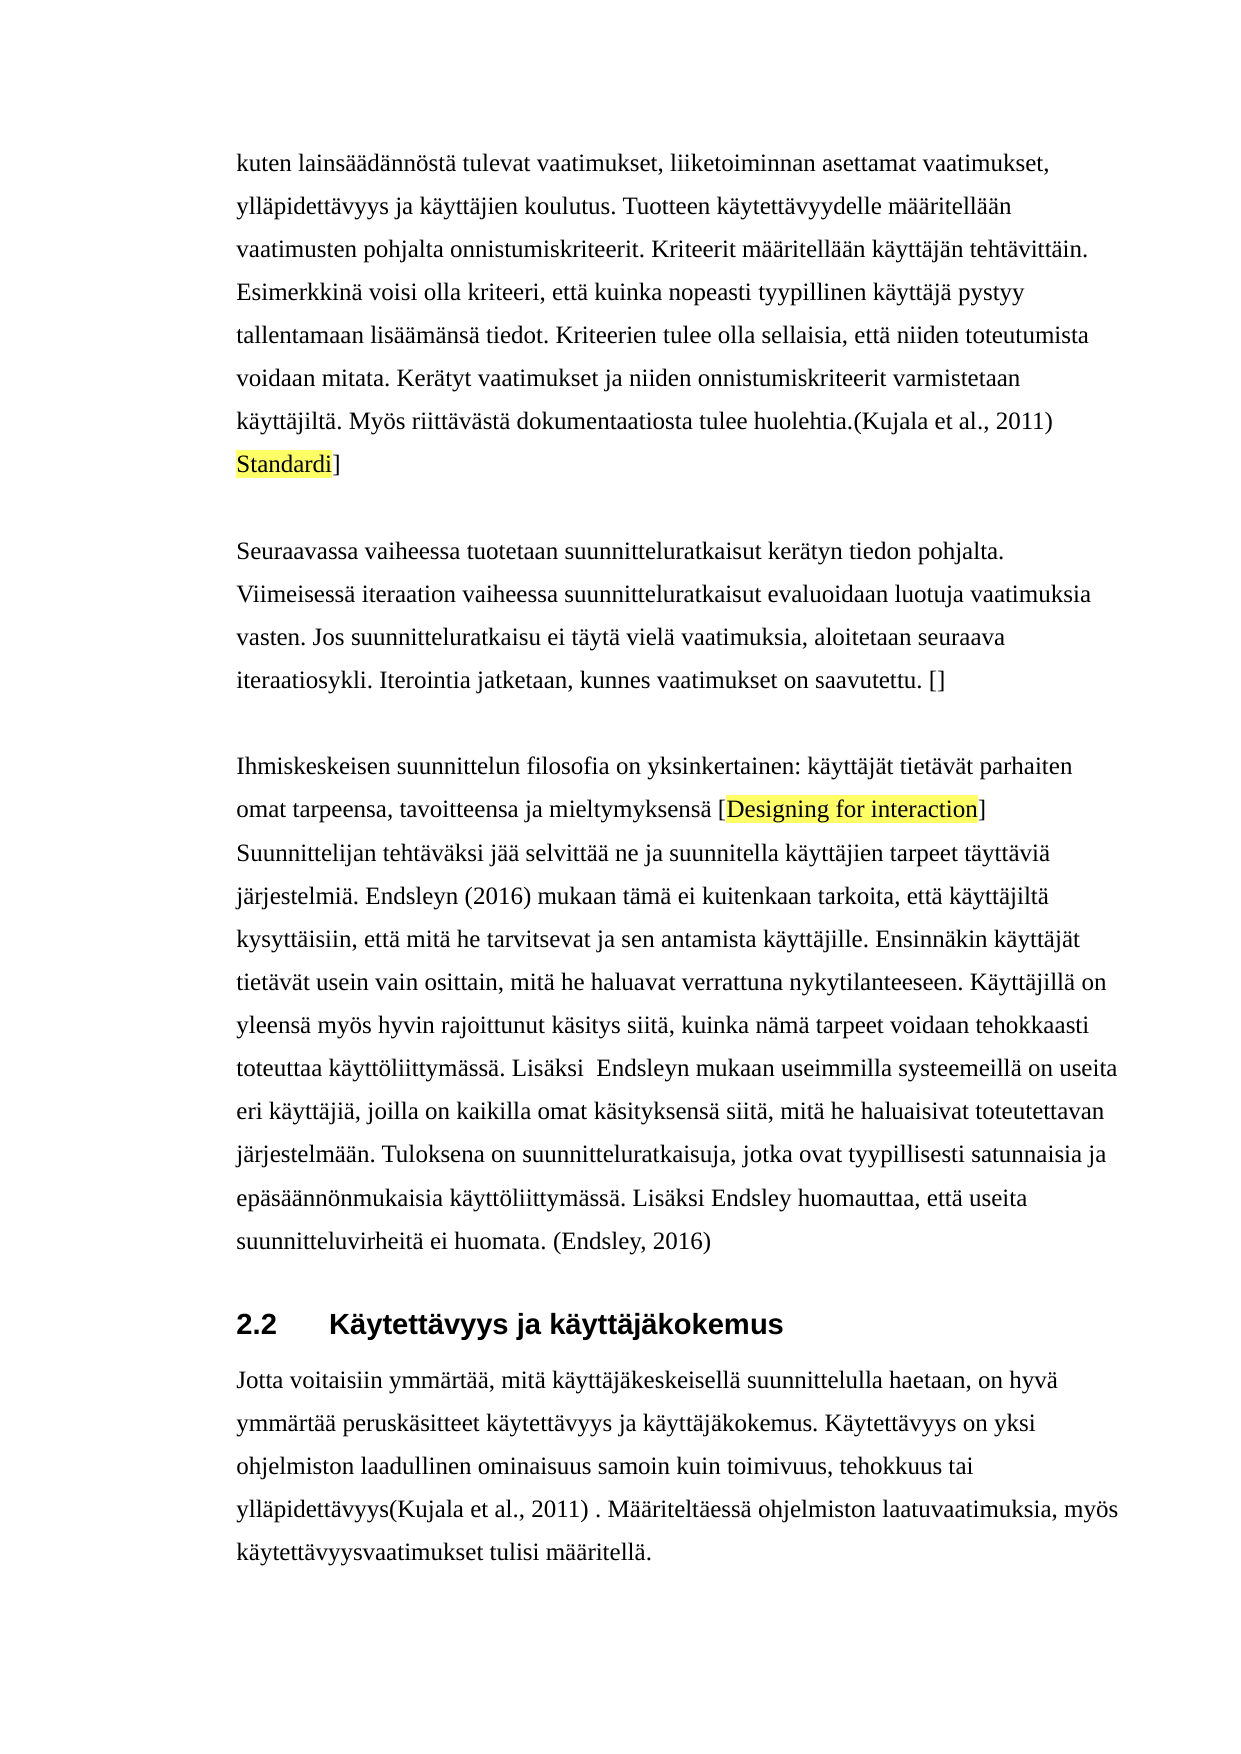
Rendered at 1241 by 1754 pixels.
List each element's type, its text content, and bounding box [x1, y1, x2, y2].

text Seuraavassa vaiheessa tuotetaan suunnitteluratkaisut kerätyn tiedon pohjalta. Viimeisessä iteraation vaiheessa suunnitteluratkaisut evaluoidaan luotuja vaatimuksia vasten. Jos suunnitteluratkaisu ei täytä vielä vaatimuksia, aloitetaan seuraava iteraatiosykli. Iterointia jatketaan, kunnes vaatimukset on saavutettu. [] [236, 536, 1122, 694]
subtitle Käytettävyys ja käyttäjäkokemus [236, 1307, 1122, 1340]
text Ihmiskeskeisen suunnittelun filosofia on yksinkertainen: käyttäjät tietävät parhaiten omat tarpeensa, tavoitteensa ja mieltymyksensä [Designing for interaction] Suunnittelijan tehtäväksi jää selvittää ne ja suunnitella käyttäjien tarpeet täyttäviä järjestelmiä. Endsleyn (2016) mukaan tämä ei kuitenkaan tarkoita, että käyttäjiltä kysyttäisiin, että mitä he tarvitsevat ja sen antamista käyttäjille. Ensinnäkin käyttäjät tietävät usein vain osittain, mitä he haluavat verrattuna nykytilanteeseen. Käyttäjillä on yleensä myös hyvin rajoittunut käsitys siitä, kuinka nämä tarpeet voidaan tehokkaasti toteuttaa käyttöliittymässä. Lisäksi Endsleyn mukaan useimmilla systeemeillä on useita eri käyttäjiä, joilla on kaikilla omat käsityksensä siitä, mitä he haluaisivat toteutettavan järjestelmään. Tuloksena on suunnitteluratkaisuja, jotka ovat tyypillisesti satunnaisia ja epäsäännönmukaisia käyttöliittymässä. Lisäksi Endsley huomauttaa, että useita suunnitteluvirheitä ei huomata. (Endsley, 2016)⁠ [236, 751, 1122, 1254]
text Jotta voitaisiin ymmärtää, mitä käyttäjäkeskeisellä suunnittelulla haetaan, on hyvä ymmärtää peruskäsitteet käytettävyys ja käyttäjäkokemus. Käytettävyys on yksi ohjelmiston laadullinen ominaisuus samoin kuin toimivuus, tehokkuus tai ylläpidettävyys(Kujala et al., 2011)⁠ . Määriteltäessä ohjelmiston laatuvaatimuksia, myös käytettävyysvaatimukset tulisi määritellä. [236, 1365, 1122, 1566]
text kuten lainsäädännöstä tulevat vaatimukset, liiketoiminnan asettamat vaatimukset, ylläpidettävyys ja käyttäjien koulutus. Tuotteen käytettävyydelle määritellään vaatimusten pohjalta onnistumiskriteerit. Kriteerit määritellään käyttäjän tehtävittäin. Esimerkkinä voisi olla kriteeri, että kuinka nopeasti tyypillinen käyttäjä pystyy tallentamaan lisäämänsä tiedot. Kriteerien tulee olla sellaisia, että niiden toteutumista voidaan mitata. Kerätyt vaatimukset ja niiden onnistumiskriteerit varmistetaan käyttäjiltä. Myös riittävästä dokumentaatiosta tulee huolehtia.(Kujala et al., 2011)⁠ Standardi] [236, 148, 1122, 478]
